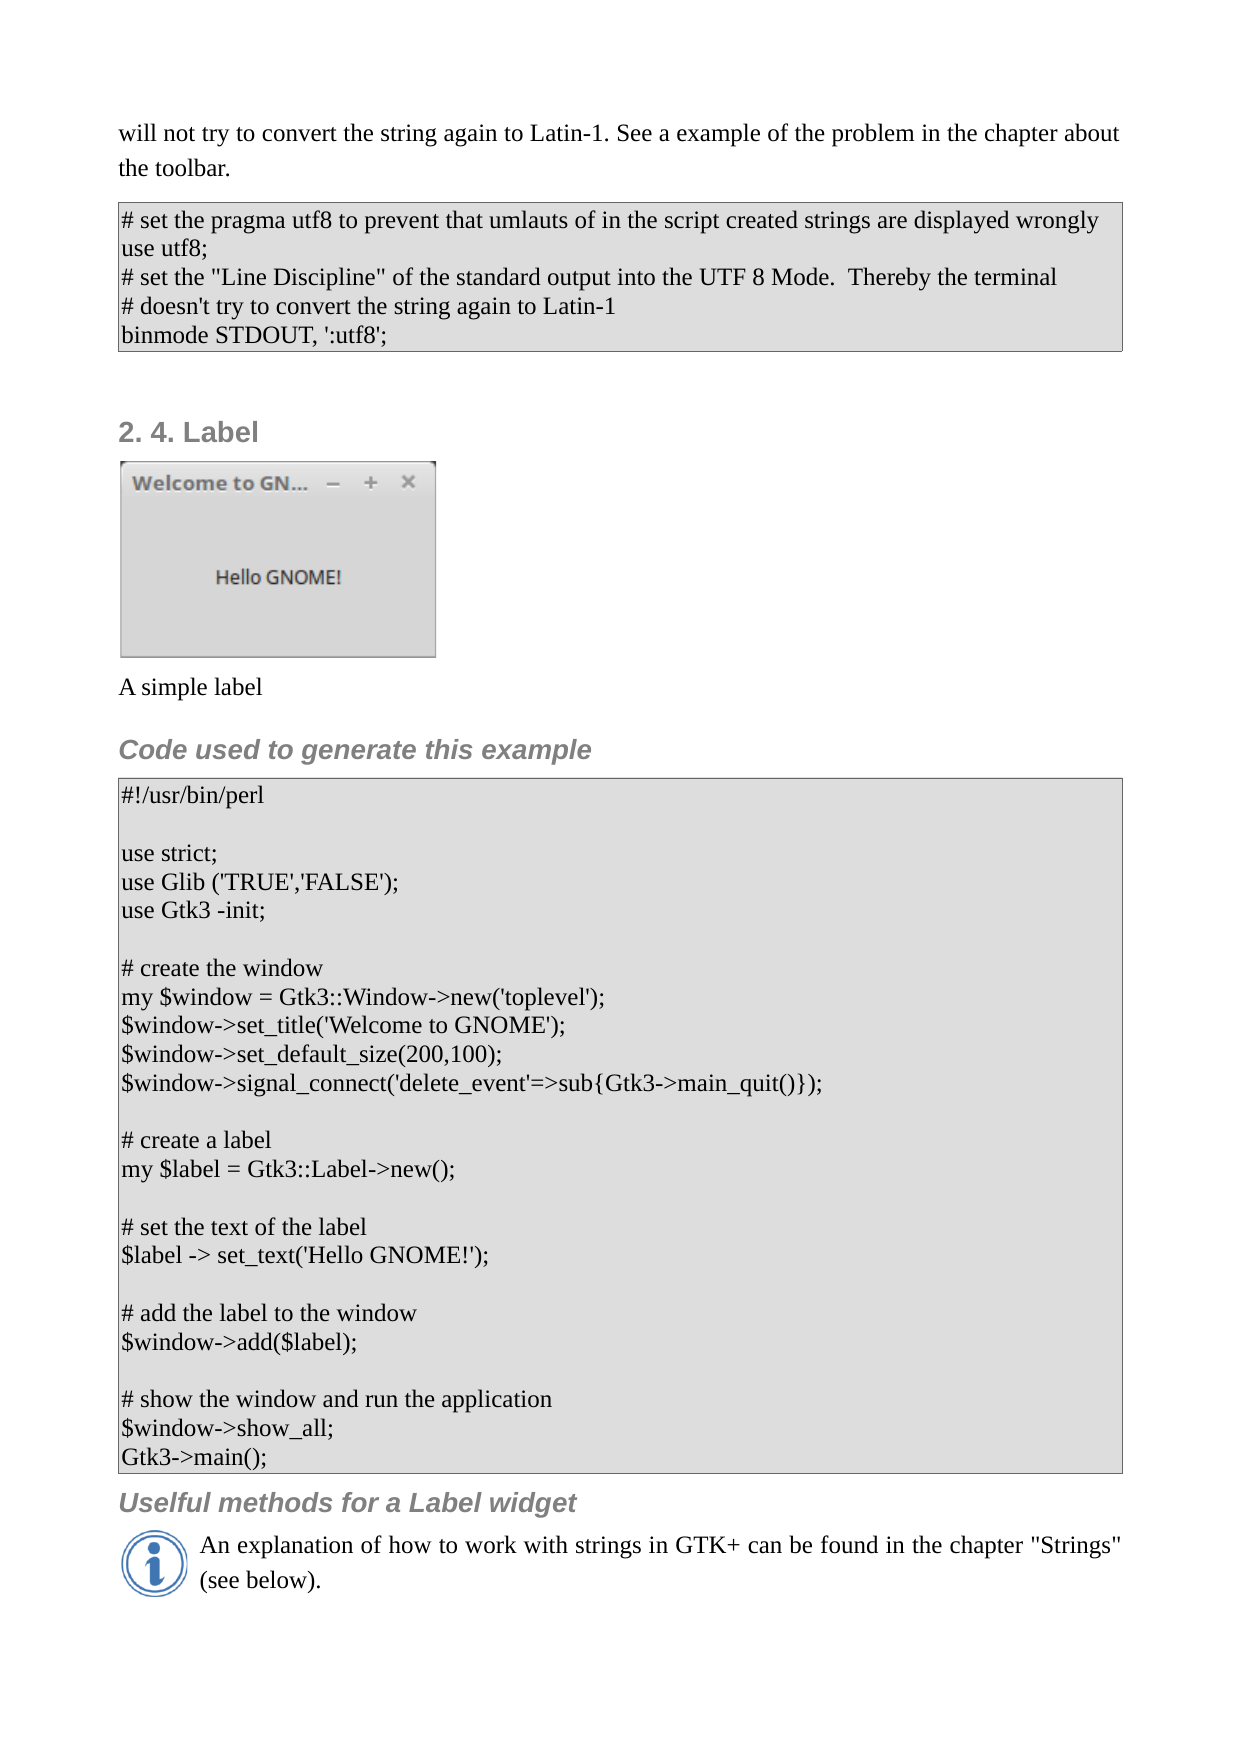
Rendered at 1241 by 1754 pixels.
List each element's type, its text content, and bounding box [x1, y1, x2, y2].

text Gtk3->main(); [119, 1439, 1122, 1473]
text # set the text of the label [119, 1209, 1122, 1237]
text $window->set_default_size(200,100); [119, 1036, 1122, 1065]
text $window->signal_connect('delete_event'=>sub{Gtk3->main_quit()}); [119, 1065, 1122, 1094]
text $window->add($label); [119, 1324, 1122, 1352]
text my $window = Gtk3::Window->new('toplevel'); [119, 979, 1122, 1007]
text binmode STDOUT, ':utf8'; [119, 317, 1122, 351]
text will not try to convert the string again to Latin-1. See a example of the problem in the chapter about the toolbar. [118, 118, 1122, 181]
text use strict; [119, 835, 1122, 864]
subtitle 2. 4. Label [118, 415, 1122, 449]
text # set the pragma utf8 to prevent that umlauts of in the script created strings are displayed wrongly [119, 203, 1122, 230]
text # doesn't try to convert the string again to Latin-1 [119, 288, 1122, 317]
text # show the window and run the application [119, 1381, 1122, 1410]
text An explanation of how to work with strings in GTK+ can be found in the chapter "Strings" (see below). [188, 1530, 1122, 1594]
text # create the window [119, 950, 1122, 979]
text $window->show_all; [119, 1410, 1122, 1439]
text # add the label to the window [119, 1295, 1122, 1324]
text # set the "Line Discipline" of the standard output into the UTF 8 Mode. Thereby the terminal [119, 259, 1122, 288]
text $label -> set_text('Hello GNOME!'); [119, 1237, 1122, 1266]
subtitle Uselful methods for a Label widget [118, 1486, 1122, 1518]
picture [120, 461, 437, 658]
text use Glib ('TRUE','FALSE'); [119, 864, 1122, 892]
subtitle Code used to generate this example [118, 733, 1122, 765]
text A simple label [118, 672, 1122, 700]
picture [121, 1530, 188, 1597]
text $window->set_title('Welcome to GNOME'); [119, 1007, 1122, 1036]
text my $label = Gtk3::Label->new(); [119, 1151, 1122, 1180]
text # create a label [119, 1122, 1122, 1151]
text #!/usr/bin/perl [119, 779, 1122, 806]
text use utf8; [119, 230, 1122, 259]
text use Gtk3 -init; [119, 892, 1122, 921]
